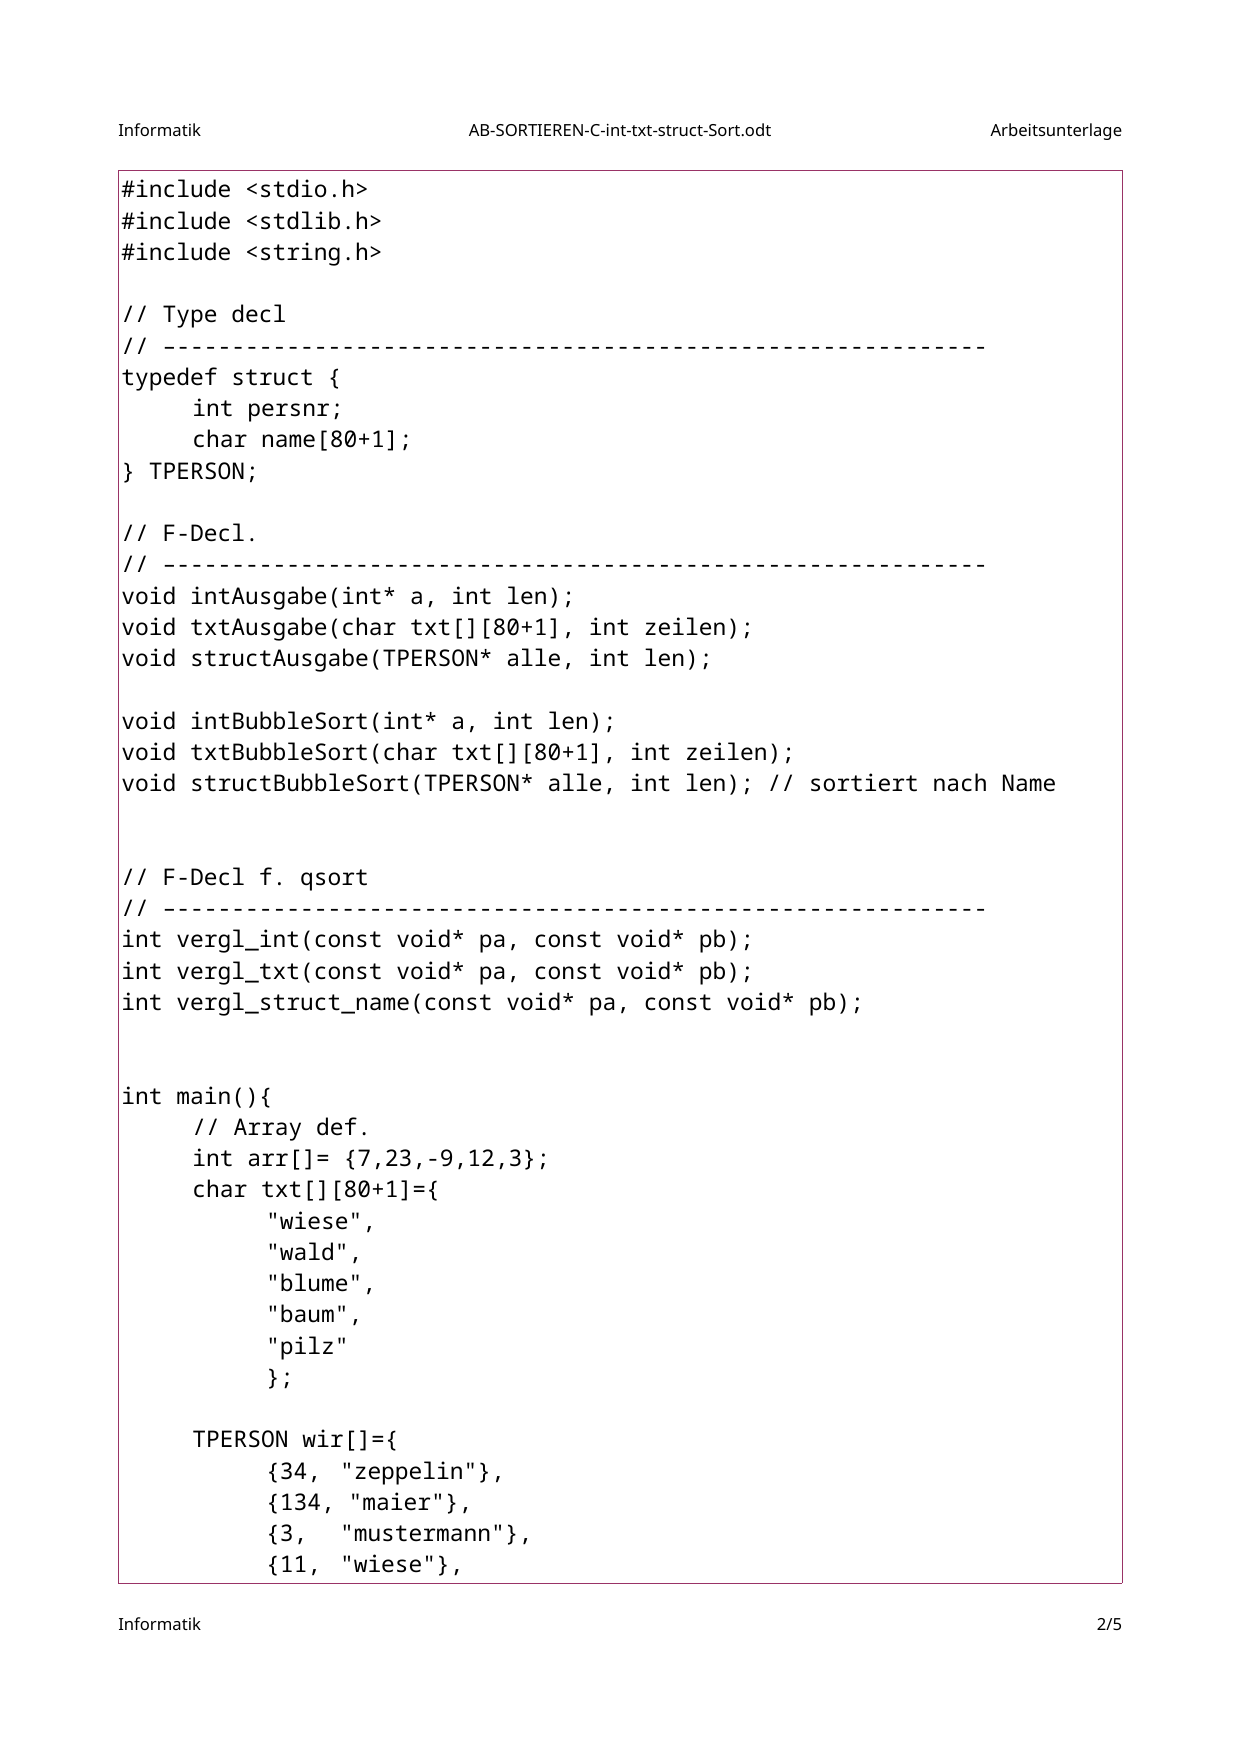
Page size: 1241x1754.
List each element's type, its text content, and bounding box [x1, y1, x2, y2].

text int vergl_struct_name(const void* pa, const void* pb); [119, 983, 1122, 1014]
text {34, "zeppelin"}, [119, 1452, 1122, 1483]
text // F-Decl f. qsort [119, 858, 1122, 889]
text // –----------------------------------------------------------- [119, 327, 1122, 358]
text void txtBubbleSort(char txt[][80+1], int zeilen); [119, 733, 1122, 764]
text int persnr; [119, 389, 1122, 420]
text }; [119, 1358, 1122, 1389]
text TPERSON wir[]={ [119, 1420, 1122, 1452]
text char name[80+1]; [119, 420, 1122, 452]
text // –----------------------------------------------------------- [119, 545, 1122, 577]
text "baum", [119, 1295, 1122, 1327]
text #include <stdlib.h> [119, 202, 1122, 233]
text {134, "maier"}, [119, 1483, 1122, 1514]
text int main(){ [119, 1077, 1122, 1108]
text void intBubbleSort(int* a, int len); [119, 702, 1122, 733]
text // Type decl [119, 295, 1122, 327]
text "wald", [119, 1233, 1122, 1264]
text typedef struct { [119, 358, 1122, 389]
text char txt[][80+1]={ [119, 1170, 1122, 1202]
text "wiese", [119, 1202, 1122, 1233]
text "pilz" [119, 1327, 1122, 1358]
text // Array def. [119, 1108, 1122, 1139]
text {3, "mustermann"}, [119, 1514, 1122, 1545]
text } TPERSON; [119, 452, 1122, 483]
text int arr[]= {7,23,-9,12,3}; [119, 1139, 1122, 1170]
text void structAusgabe(TPERSON* alle, int len); [119, 639, 1122, 670]
text {11, "wiese"}, [119, 1545, 1122, 1583]
text int vergl_int(const void* pa, const void* pb); [119, 920, 1122, 952]
text #include <string.h> [119, 233, 1122, 264]
text void intAusgabe(int* a, int len); [119, 577, 1122, 608]
text // F-Decl. [119, 514, 1122, 545]
text void txtAusgabe(char txt[][80+1], int zeilen); [119, 608, 1122, 639]
text void structBubbleSort(TPERSON* alle, int len); // sortiert nach Name [119, 764, 1122, 795]
text "blume", [119, 1264, 1122, 1295]
text #include <stdio.h> [119, 171, 1122, 202]
text // –----------------------------------------------------------- [119, 889, 1122, 920]
text int vergl_txt(const void* pa, const void* pb); [119, 952, 1122, 983]
